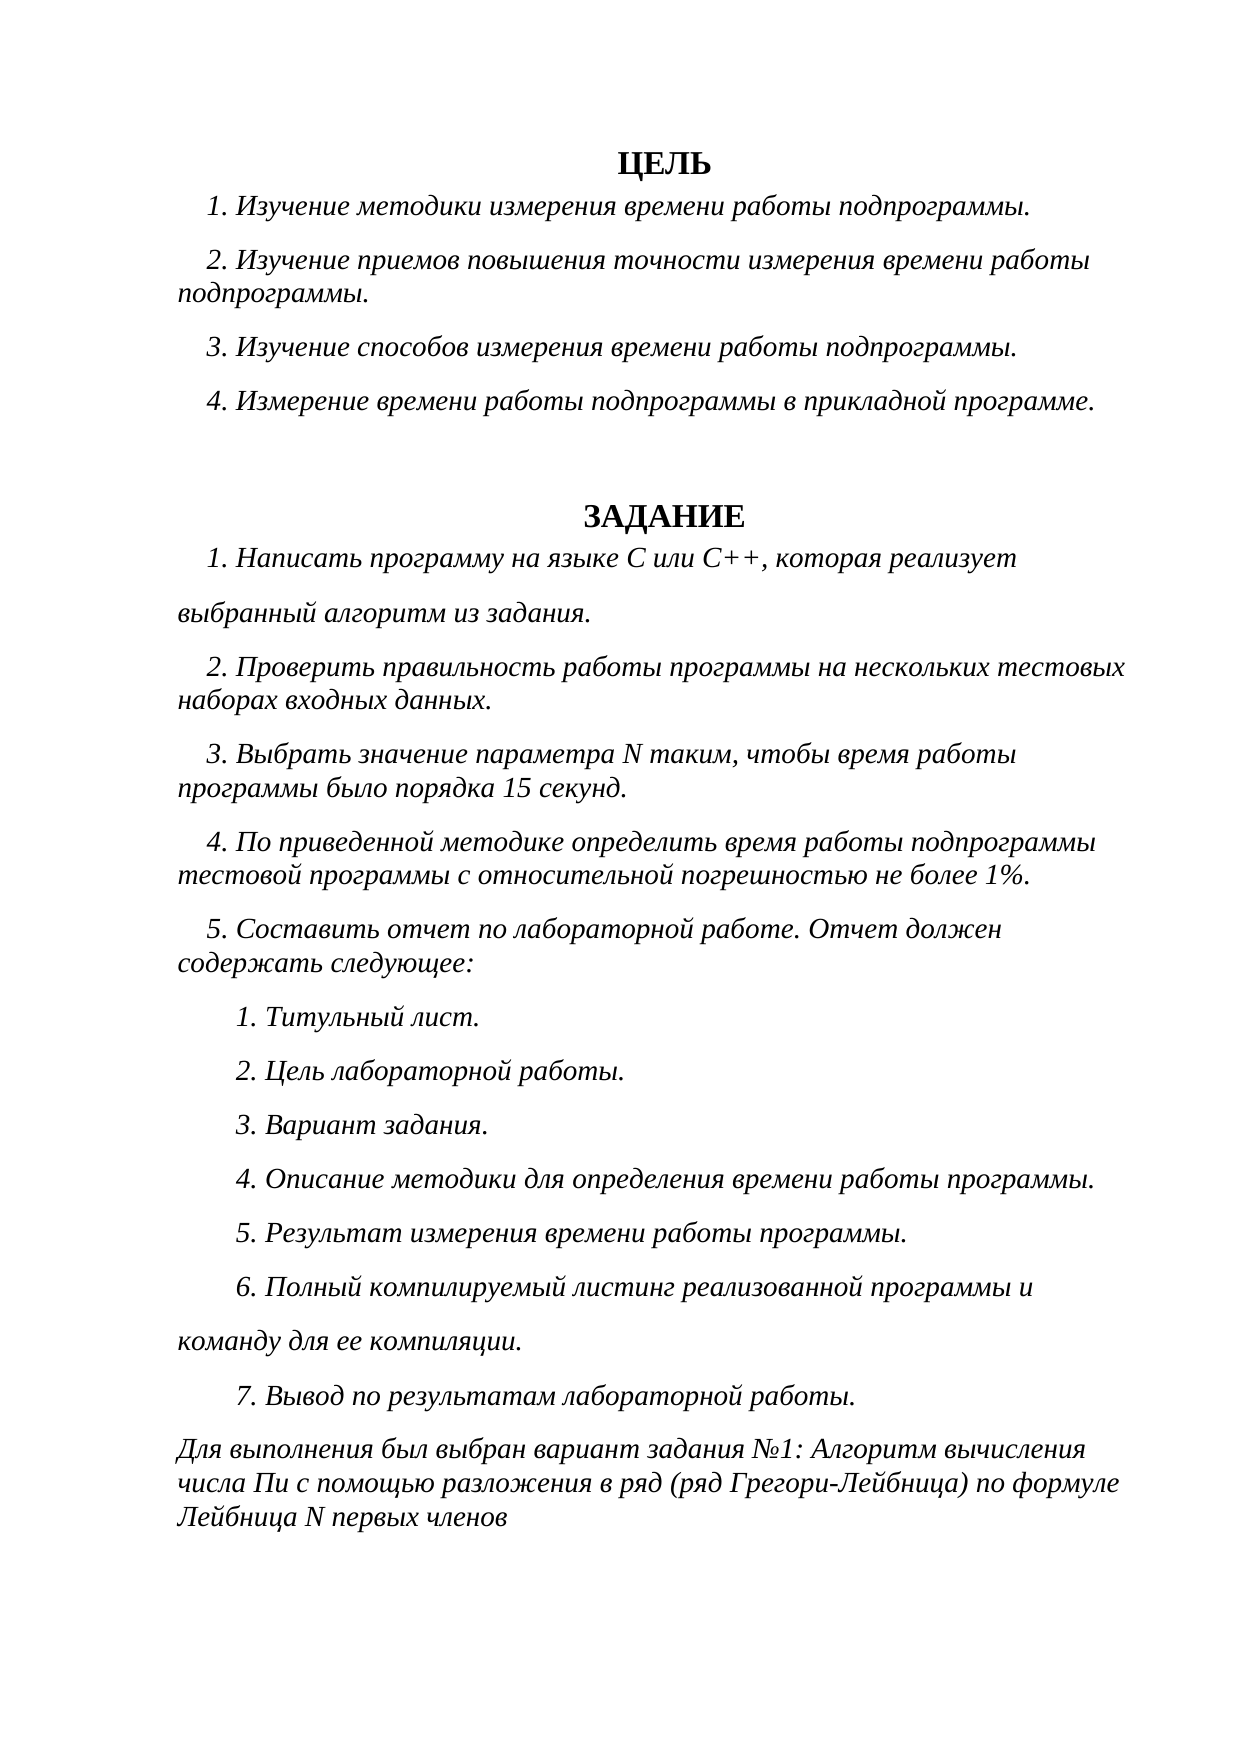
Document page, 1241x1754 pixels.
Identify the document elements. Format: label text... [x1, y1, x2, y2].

text 7. Вывод по результатам лабораторной работы. [177, 1378, 1152, 1411]
text 3. Выбрать значение параметра N таким, чтобы время работы программы было порядка 15 секунд. [177, 736, 1152, 803]
text 1. Титульный лист. [177, 999, 1152, 1033]
text 1. Написать программу на языке C или C++, которая реализует [177, 541, 1152, 574]
text 2. Цель лабораторной работы. [177, 1053, 1152, 1087]
text 5. Составить отчет по лабораторной работе. Отчет должен содержать следующее: [177, 912, 1152, 979]
text 4. Описание методики для определения времени работы программы. [177, 1161, 1152, 1195]
text 3. Вариант задания. [177, 1107, 1152, 1141]
text 5. Результат измерения времени работы программы. [177, 1215, 1152, 1249]
subtitle ЦЕЛЬ [177, 143, 1152, 181]
text команду для ее компиляции. [177, 1323, 1152, 1357]
text 2. Проверить правильность работы программы на нескольких тестовых наборах входных данных. [177, 649, 1152, 716]
text 2. Изучение приемов повышения точности измерения времени работы подпрограммы. [177, 242, 1152, 309]
text 4. Измерение времени работы подпрограммы в прикладной программе. [177, 383, 1152, 417]
text 6. Полный компилируемый листинг реализованной программы и [177, 1269, 1152, 1303]
text 4. По приведенной методике определить время работы подпрограммы тестовой программы с относительной погрешностью не более 1%. [177, 824, 1152, 891]
text Для выполнения был выбран вариант задания №1: Алгоритм вычисления числа Пи с помощью разложения в ряд (ряд Грегори-Лейбница) по формуле Лейбница N первых членов [177, 1432, 1152, 1532]
text 3. Изучение способов измерения времени работы подпрограммы. [177, 329, 1152, 363]
text 1. Изучение методики измерения времени работы подпрограммы. [177, 188, 1152, 221]
subtitle ЗАДАНИЕ [177, 496, 1152, 534]
text выбранный алгоритм из задания. [177, 595, 1152, 628]
